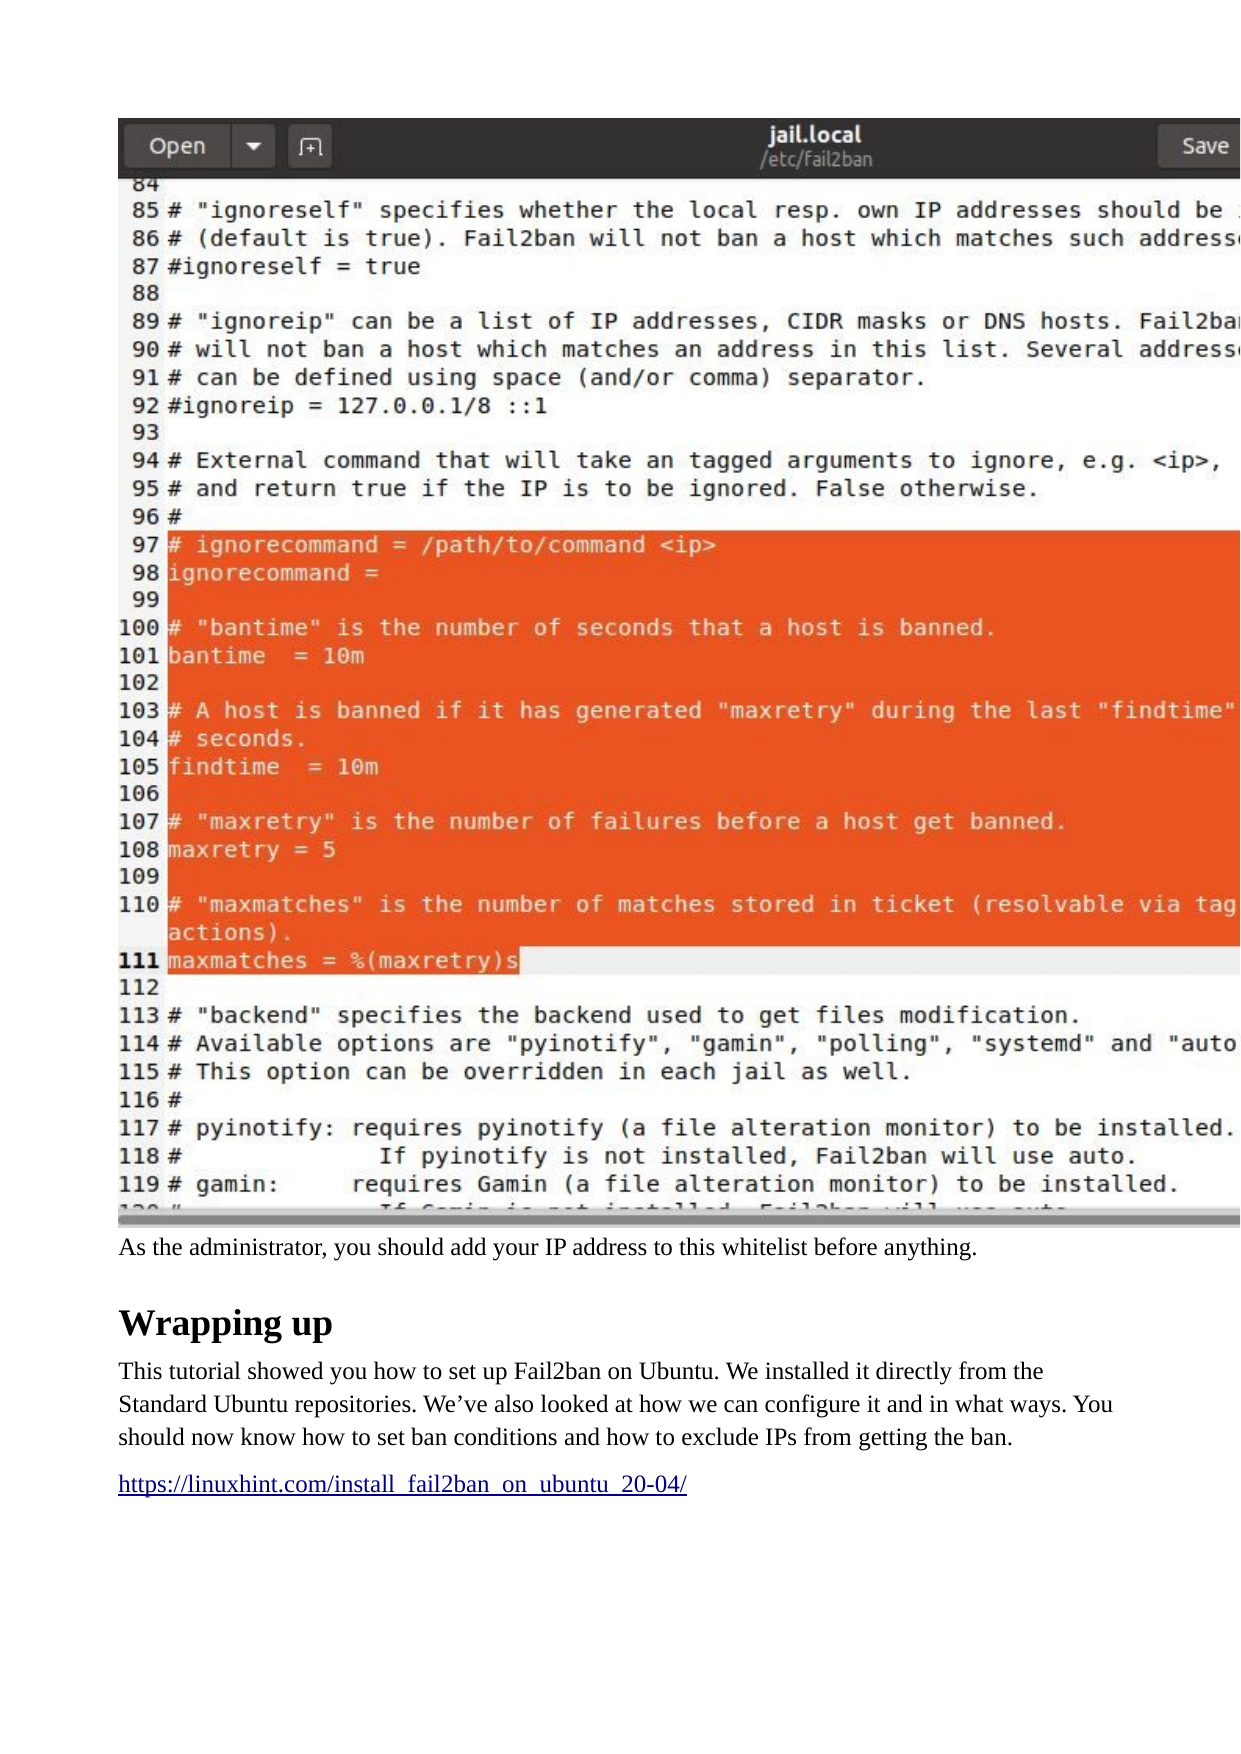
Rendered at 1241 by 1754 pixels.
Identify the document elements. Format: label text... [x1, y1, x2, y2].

picture [118, 118, 1241, 1228]
text https://linuxhint.com/install_fail2ban_on_ubuntu_20-04/ [118, 1469, 1122, 1498]
subtitle Wrapping up [118, 1300, 1122, 1343]
text This tutorial showed you how to set up Fail2ban on Ubuntu. We installed it directly from the Standard Ubuntu repositories. We’ve also looked at how we can configure it and in what ways. You should now know how to set ban conditions and how to exclude IPs from getting the ban. [118, 1356, 1122, 1451]
text As the administrator, you should add your IP address to this whitelist before anything. [118, 1228, 1122, 1261]
